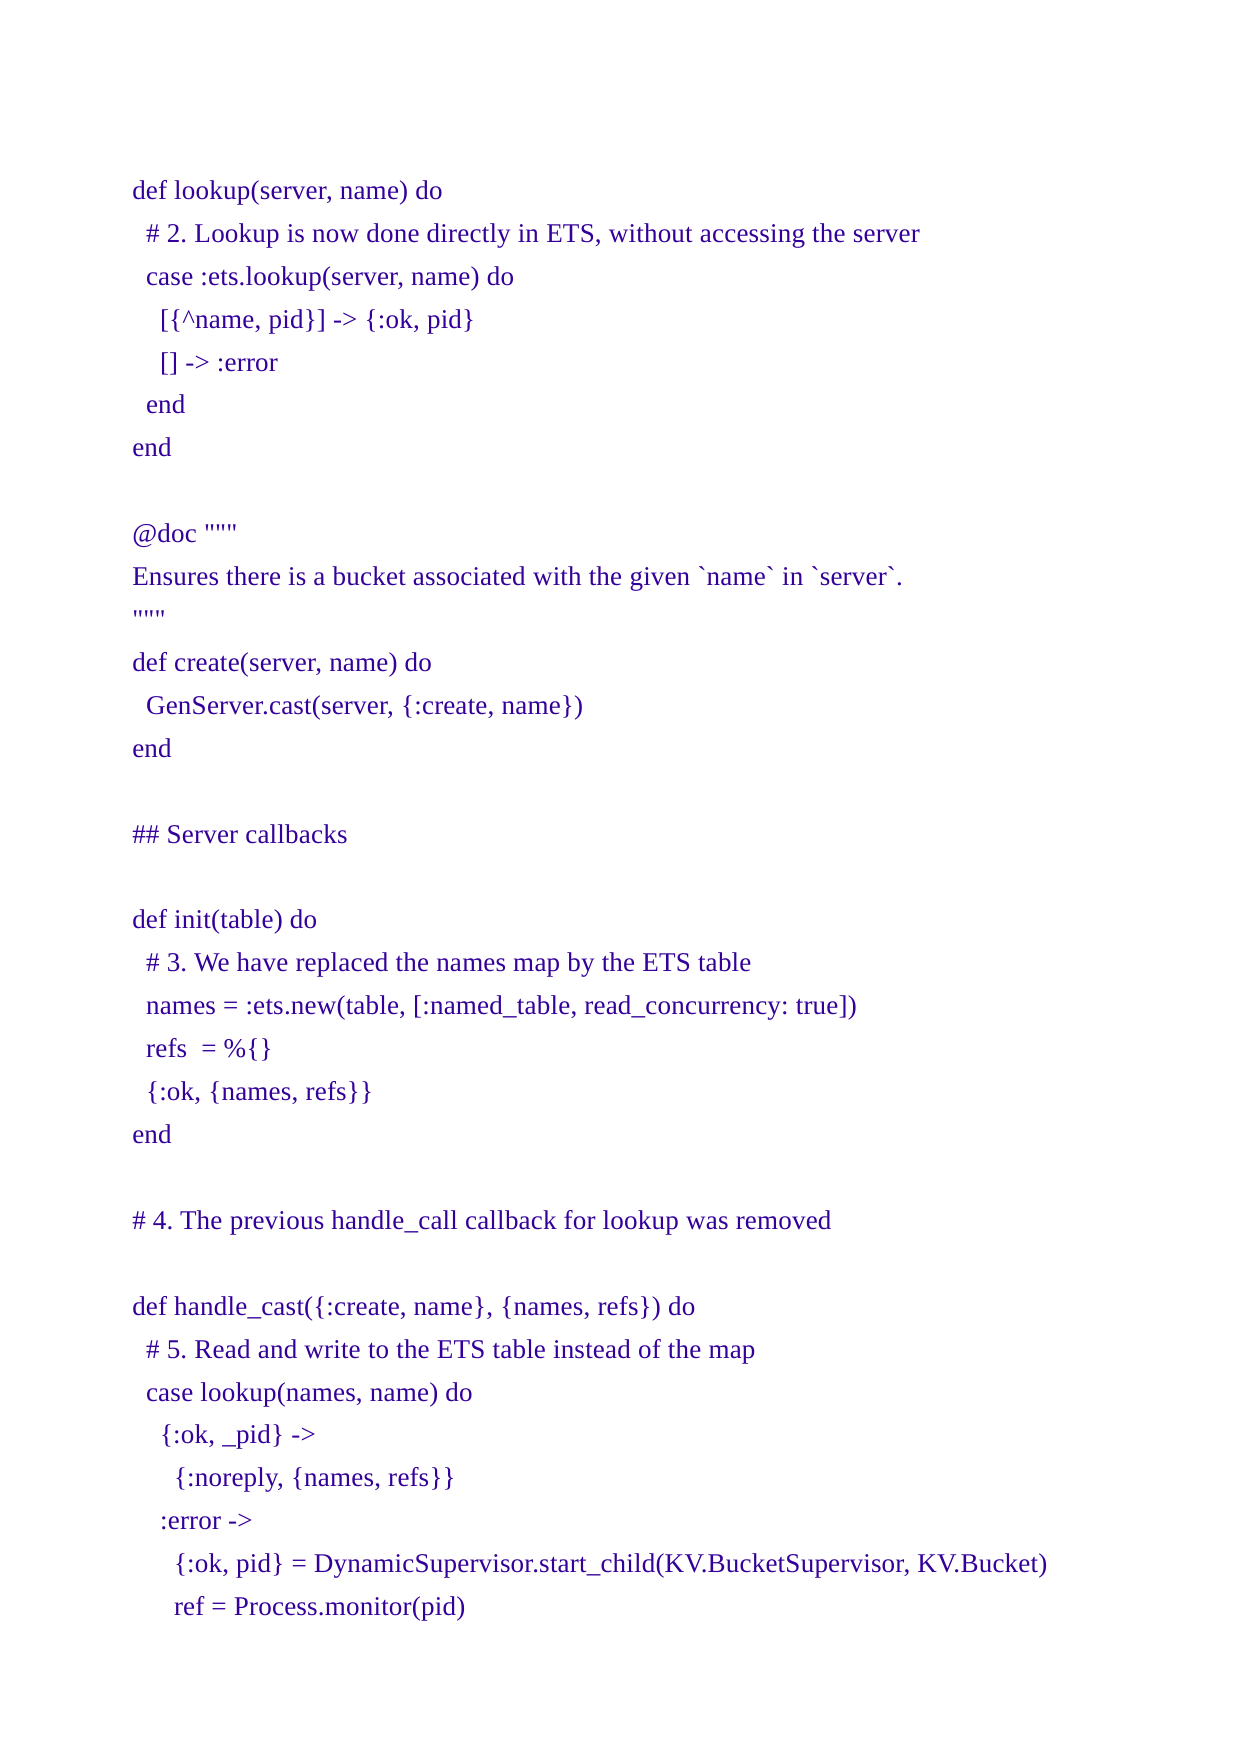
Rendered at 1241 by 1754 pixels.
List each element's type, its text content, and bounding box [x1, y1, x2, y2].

text # 3. We have replaced the names map by the ETS table [118, 946, 1122, 978]
text GenServer.cast(server, {:create, name}) [118, 689, 1122, 720]
text def create(server, name) do [118, 646, 1122, 677]
text case :ets.lookup(server, name) do [118, 260, 1122, 291]
text :error -> [118, 1504, 1122, 1536]
text {:ok, _pid} -> [118, 1418, 1122, 1450]
text {:noreply, {names, refs}} [118, 1461, 1122, 1493]
text refs = %{} [118, 1032, 1122, 1063]
text ref = Process.monitor(pid) [118, 1590, 1122, 1621]
text case lookup(names, name) do [118, 1376, 1122, 1407]
text {:ok, pid} = DynamicSupervisor.start_child(KV.BucketSupervisor, KV.Bucket) [118, 1547, 1122, 1578]
text def lookup(server, name) do [118, 174, 1122, 205]
text end [118, 732, 1122, 763]
text # 4. The previous handle_call callback for lookup was removed [118, 1204, 1122, 1235]
text names = :ets.new(table, [:named_table, read_concurrency: true]) [118, 989, 1122, 1021]
text @doc """ [118, 517, 1122, 548]
text {:ok, {names, refs}} [118, 1075, 1122, 1106]
text end [118, 431, 1122, 463]
text ## Server callbacks [118, 818, 1122, 849]
text """ [118, 603, 1122, 634]
text # 2. Lookup is now done directly in ETS, without accessing the server [118, 217, 1122, 248]
text end [118, 1118, 1122, 1149]
text [{^name, pid}] -> {:ok, pid} [118, 303, 1122, 334]
text def handle_cast({:create, name}, {names, refs}) do [118, 1290, 1122, 1321]
text # 5. Read and write to the ETS table instead of the map [118, 1333, 1122, 1364]
text def init(table) do [118, 903, 1122, 935]
text [] -> :error [118, 346, 1122, 377]
text end [118, 388, 1122, 420]
text Ensures there is a bucket associated with the given `name` in `server`. [118, 560, 1122, 591]
